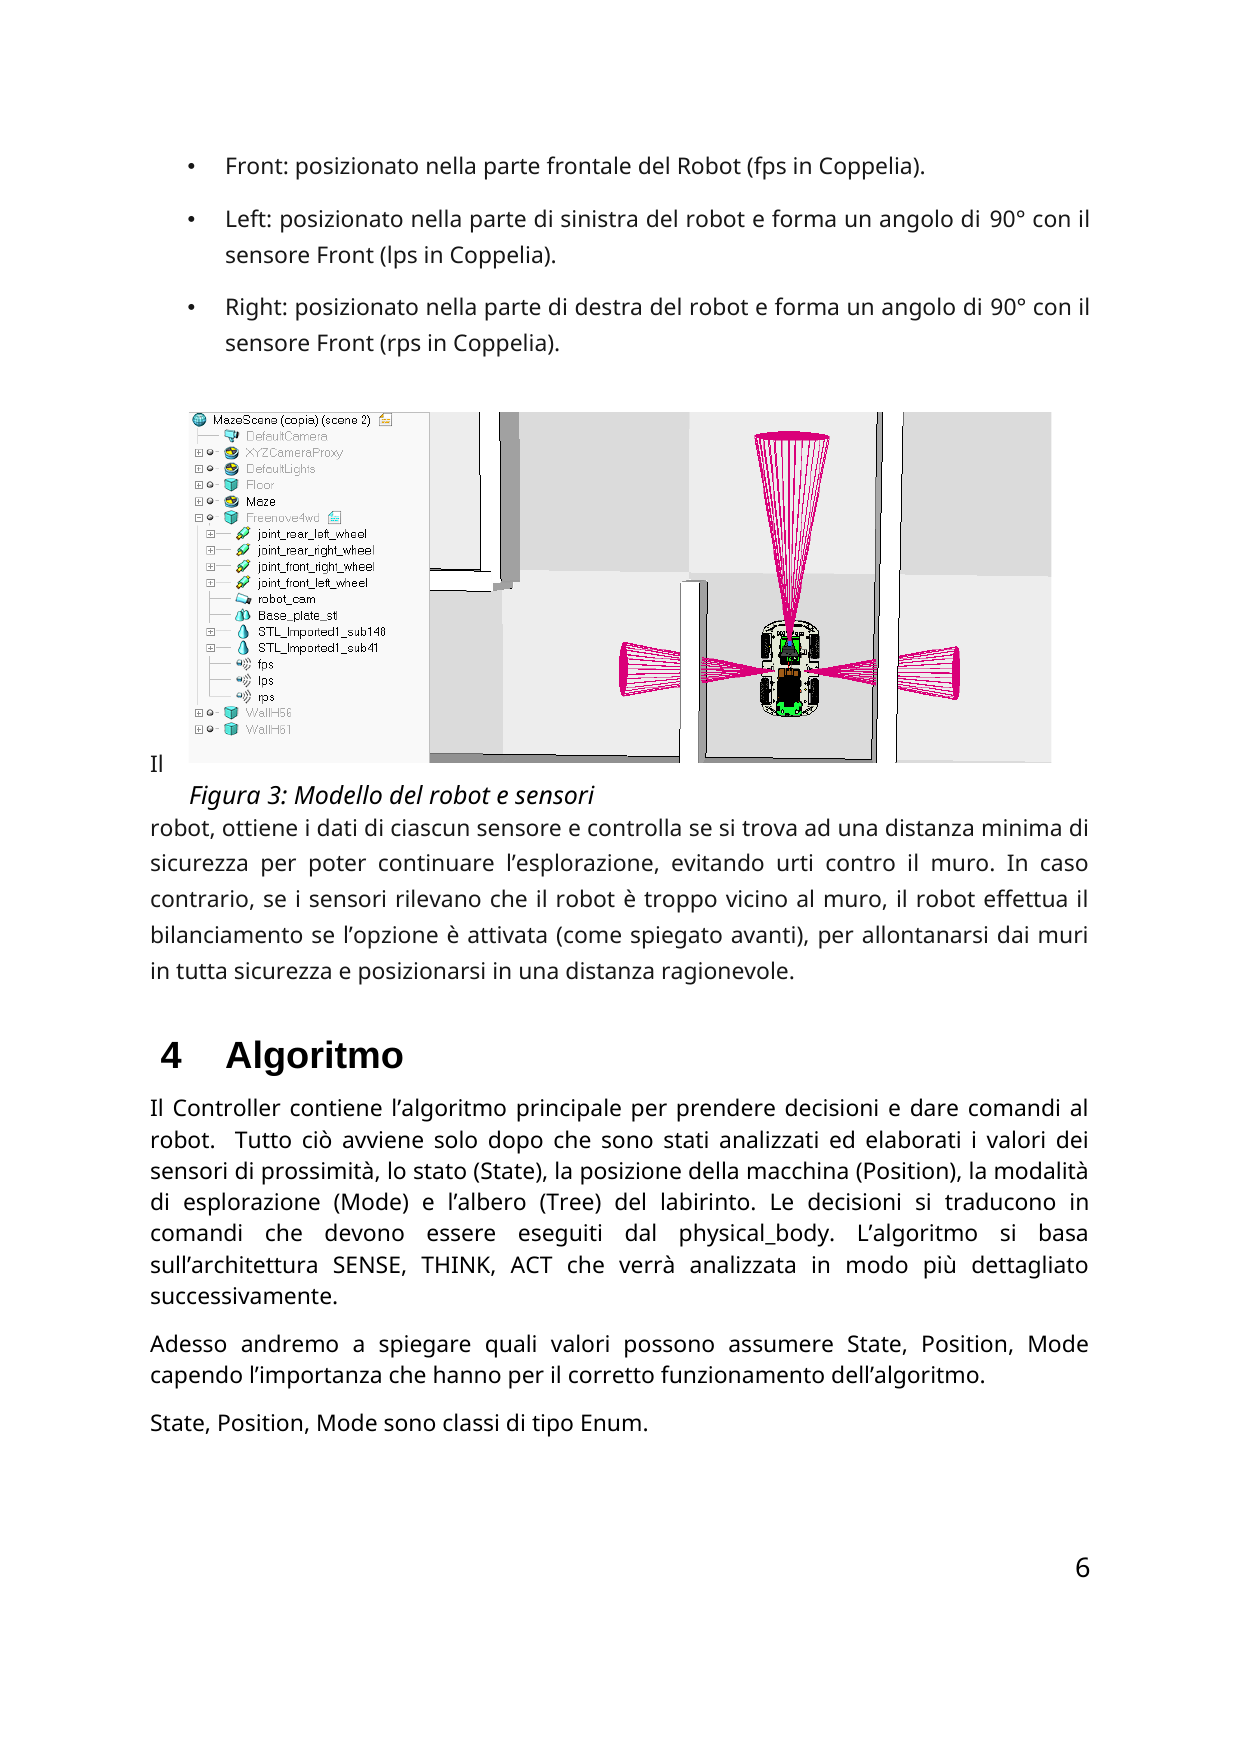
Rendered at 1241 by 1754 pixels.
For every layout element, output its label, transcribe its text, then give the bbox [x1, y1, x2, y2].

subtitle Algoritmo [150, 1033, 1090, 1076]
text Il Controller contiene l’algoritmo principale per prendere decisioni e dare comandi al robot. Tutto ciò avviene solo dopo che sono stati analizzati ed elaborati i valori dei sensori di prossimità, lo stato (State), la posizione della macchina (Position), la modalità di esplorazione (Mode) e l’albero (Tree) del labirinto. Le decisioni si traducono in comandi che devono essere eseguiti dal physical_body. L’algoritmo si basa sull’architettura SENSE, THINK, ACT che verrà analizzata in modo più dettagliato successivamente. [150, 1092, 1090, 1311]
picture [188, 412, 1052, 763]
list Right: posizionato nella parte di destra del robot e forma un angolo di 90° con il sensore Front (rps in Coppelia). [187, 291, 1090, 358]
text State, Position, Mode sono classi di tipo Enum. [150, 1407, 1090, 1438]
text Il robot, ottiene i dati di ciascun sensore e controlla se si trova ad una distanza minima di sicurezza per poter continuare l’esplorazione, evitando urti contro il muro. In caso contrario, se i sensori rilevano che il robot è troppo vicino al muro, il robot effettua il bilanciamento se l’opzione è attivata (come spiegato avanti), per allontanarsi dai muri in tutta sicurezza e posizionarsi in una distanza ragionevole. [150, 748, 1090, 986]
list Front: posizionato nella parte frontale del Robot (fps in Coppelia). [187, 150, 1090, 181]
text Figura 3: Modello del robot e sensori [189, 763, 1051, 811]
text Adesso andremo a spiegare quali valori possono assumere State, Position, Mode capendo l’importanza che hanno per il corretto funzionamento dell’algoritmo. [150, 1328, 1090, 1390]
list Left: posizionato nella parte di sinistra del robot e forma un angolo di 90° con il sensore Front (lps in Coppelia). [187, 203, 1090, 270]
